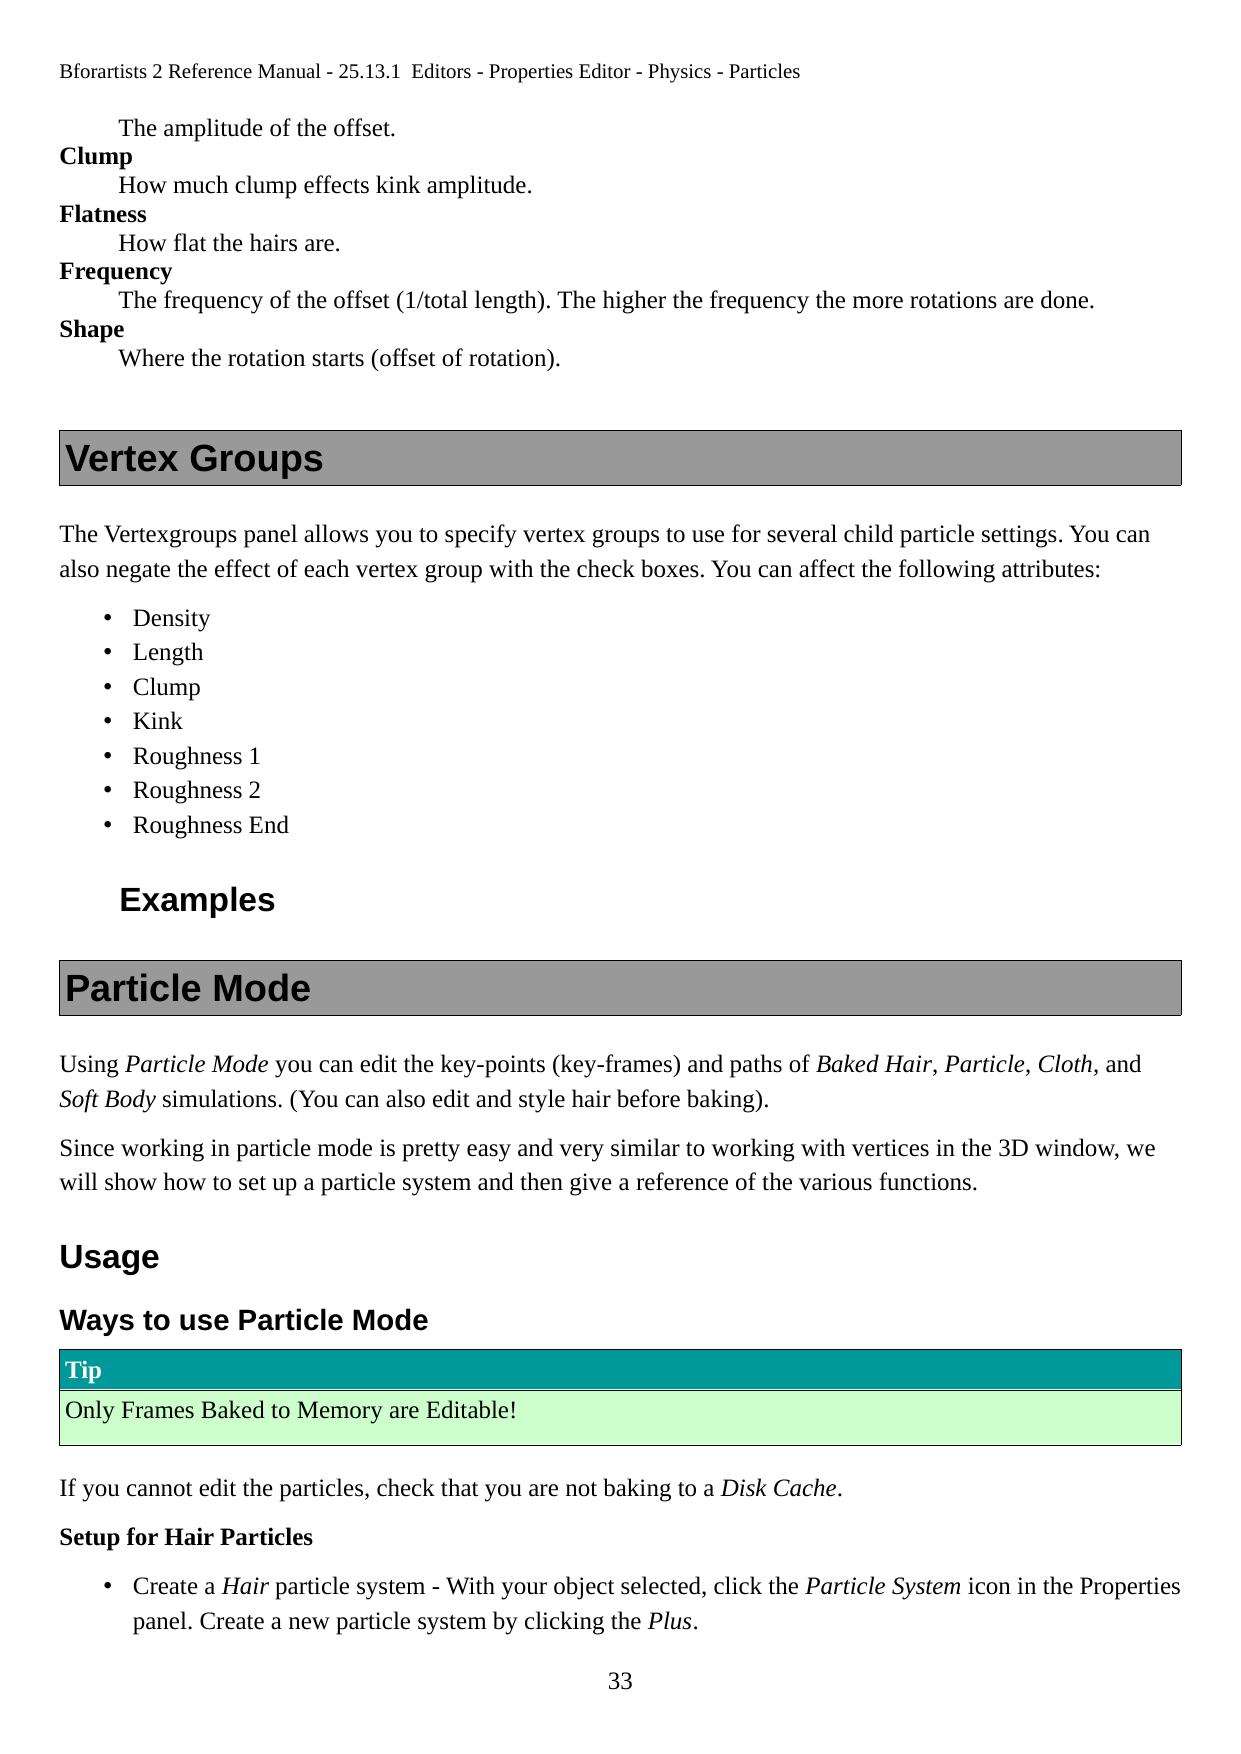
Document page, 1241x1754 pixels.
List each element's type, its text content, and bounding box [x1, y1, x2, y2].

subtitle Shape [59, 314, 1181, 343]
list How flat the hairs are. [118, 228, 1181, 256]
table_cell Only Frames Baked to Memory are Editable! [60, 1391, 1181, 1444]
subtitle Flatness [59, 199, 1181, 228]
list Clump [103, 672, 1181, 701]
subtitle Examples [59, 880, 1181, 918]
text If you cannot edit the particles, check that you are not baking to a Disk Cache. [59, 1473, 1181, 1502]
list Density [103, 603, 1181, 632]
text Setup for Hair Particles [59, 1522, 1181, 1551]
subtitle Frequency [59, 256, 1181, 285]
list Roughness 1 [103, 741, 1181, 769]
subtitle Ways to use Particle Mode [59, 1303, 1181, 1337]
list How much clump effects kink amplitude. [118, 170, 1181, 199]
text The Vertexgroups panel allows you to specify vertex groups to use for several child particle settings. You can also negate the effect of each vertex group with the check boxes. You can affect the following attributes: [59, 519, 1181, 583]
table_header Particle Mode [60, 961, 1181, 1015]
text Since working in particle mode is pretty easy and very similar to working with vertices in the 3D window, we will show how to set up a particle system and then give a reference of the various functions. [59, 1133, 1181, 1196]
subtitle Usage [59, 1237, 1181, 1276]
table_header Tip [60, 1350, 1181, 1389]
list Roughness End [103, 810, 1181, 838]
list Length [103, 637, 1181, 666]
list The frequency of the offset (1/total length). The higher the frequency the more rotations are done. [118, 285, 1181, 314]
list Create a Hair particle system - With your object selected, click the Particle System icon in the Properties panel. Create a new particle system by clicking the Plus. [103, 1571, 1181, 1635]
table_header Vertex Groups [60, 431, 1181, 485]
text Using Particle Mode you can edit the key-points (key-frames) and paths of Baked Hair, Particle, Cloth, and Soft Body simulations. (You can also edit and style hair before baking). [59, 1049, 1181, 1113]
list Kink [103, 706, 1181, 735]
list Roughness 2 [103, 775, 1181, 804]
subtitle Clump [59, 141, 1181, 170]
list Where the rotation starts (offset of rotation). [118, 343, 1181, 371]
list The amplitude of the offset. [118, 113, 1181, 141]
